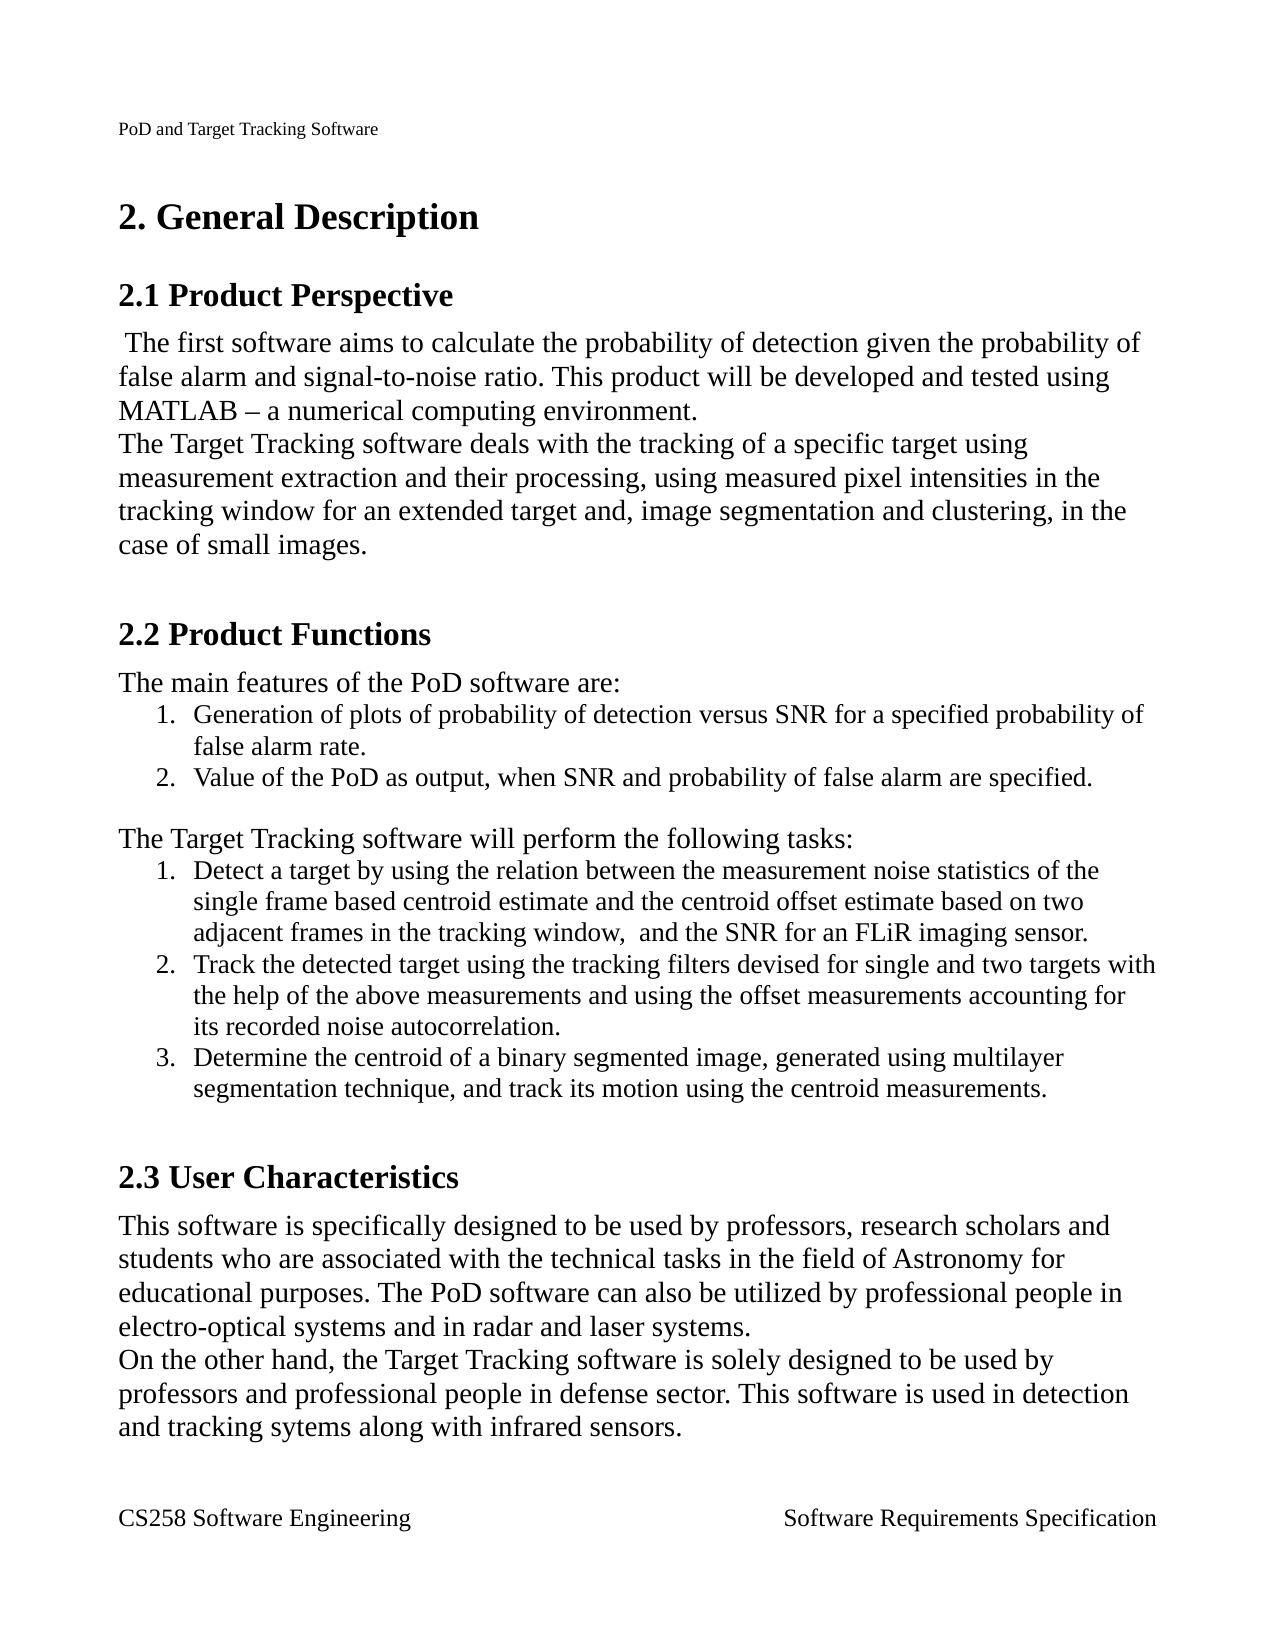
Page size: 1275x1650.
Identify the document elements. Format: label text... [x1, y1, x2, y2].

subtitle 2.2 Product Functions [118, 614, 1157, 652]
text The first software aims to calculate the probability of detection given the probability of false alarm and signal-to-noise ratio. This product will be developed and tested using MATLAB – a numerical computing environment. [118, 326, 1157, 426]
text The Target Tracking software deals with the tracking of a specific target using measurement extraction and their processing, using measured pixel intensities in the tracking window for an extended target and, image segmentation and clustering, in the case of small images. [118, 426, 1157, 560]
subtitle 2. General Description [118, 194, 1157, 237]
text The main features of the PoD software are: [118, 665, 1157, 698]
text On the other hand, the Target Tracking software is solely designed to be used by professors and professional people in defense sector. This software is used in detection and tracking sytems along with infrared sensors. [118, 1342, 1157, 1443]
text This software is specifically designed to be used by professors, research scholars and students who are associated with the technical tasks in the field of Astronomy for educational purposes. The PoD software can also be utilized by professional people in electro-optical systems and in radar and laser systems. [118, 1208, 1157, 1342]
text The Target Tracking software will perform the following tasks: [118, 821, 1157, 854]
list Detect a target by using the relation between the measurement noise statistics of the single frame based centroid estimate and the centroid offset estimate based on two adjacent frames in the tracking window, and the SNR for an FLiR imaging sensor. [156, 854, 1157, 948]
list Track the detected target using the tracking filters devised for single and two targets with the help of the above measurements and using the offset measurements accounting for its recorded noise autocorrelation. [156, 948, 1157, 1041]
list Determine the centroid of a binary segmented image, generated using multilayer segmentation technique, and track its motion using the centroid measurements. [156, 1041, 1157, 1103]
subtitle 2.1 Product Perspective [118, 275, 1157, 313]
list Value of the PoD as output, when SNR and probability of false alarm are specified. [156, 761, 1157, 792]
list Generation of plots of probability of detection versus SNR for a specified probability of false alarm rate. [156, 698, 1157, 761]
subtitle 2.3 User Characteristics [118, 1157, 1157, 1196]
